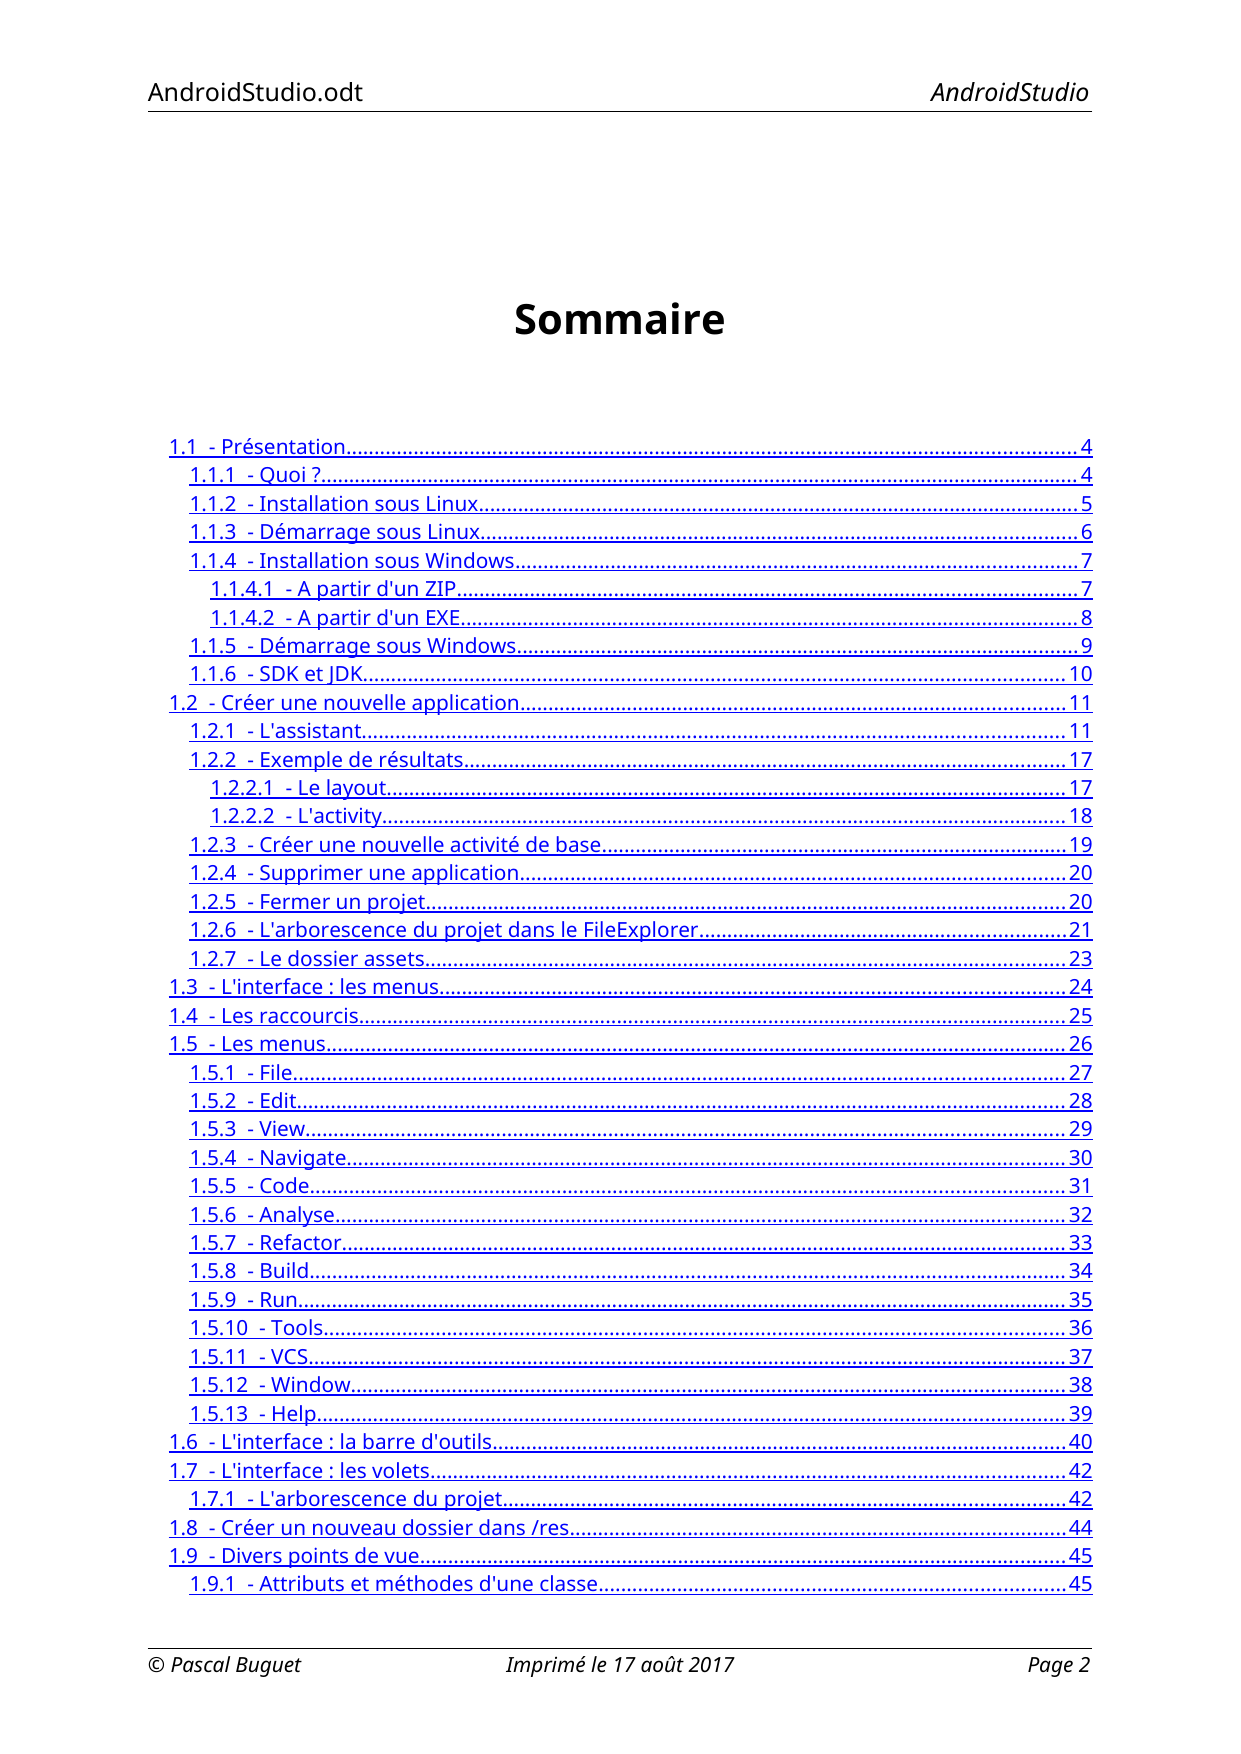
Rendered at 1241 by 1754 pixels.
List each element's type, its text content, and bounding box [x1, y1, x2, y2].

text 1.2.2 - Exemple de résultats 17 [189, 745, 1092, 769]
text 1.5.5 - Code 31 [189, 1171, 1092, 1196]
text 1.1.4.2 - A partir d'un EXE 8 [210, 603, 1092, 627]
text [168, 1452, 1092, 1456]
text 1.8 - Créer un nouveau dossier dans /res 44 [168, 1513, 1092, 1537]
text 1.1.2 - Installation sous Linux 5 [189, 489, 1092, 513]
text 1.5.10 - Tools 36 [189, 1313, 1092, 1338]
text 1.2.2.2 - L'activity 18 [210, 802, 1092, 826]
text 1.2.2.1 - Le layout 17 [210, 773, 1092, 797]
text 1.5.9 - Run 35 [189, 1285, 1092, 1309]
text 1.4 - Les raccourcis 25 [168, 1001, 1092, 1025]
text 1.7.1 - L'arborescence du projet 42 [189, 1484, 1092, 1508]
text 1.1.1 - Quoi ? 4 [189, 460, 1092, 484]
text 1.2.7 - Le dossier assets 23 [189, 944, 1092, 968]
text 1.1.4 - Installation sous Windows 7 [189, 546, 1092, 570]
text 1.9 - Divers points de vue 45 [168, 1541, 1092, 1565]
text [168, 1054, 1092, 1058]
text 1.2.6 - L'arborescence du projet dans le FileExplorer 21 [189, 915, 1092, 939]
text 1.2.5 - Fermer un projet 20 [189, 887, 1092, 911]
text 1.5.7 - Refactor 33 [189, 1228, 1092, 1252]
text 1.1 - Présentation 4 [168, 432, 1092, 456]
text 1.5.8 - Build 34 [189, 1257, 1092, 1281]
text 1.3 - L'interface : les menus 24 [168, 972, 1092, 996]
text 1.1.6 - SDK et JDK 10 [189, 659, 1092, 684]
text 1.5 - Les menus 26 [168, 1029, 1092, 1053]
text 1.5.1 - File 27 [189, 1058, 1092, 1082]
text 1.7 - L'interface : les volets 42 [168, 1456, 1092, 1480]
text 1.5.2 - Edit 28 [189, 1086, 1092, 1110]
text 1.2.1 - L'assistant 11 [189, 716, 1092, 741]
text 1.2 - Créer une nouvelle application 11 [168, 688, 1092, 712]
text 1.2.4 - Supprimer une application 20 [189, 858, 1092, 883]
text 1.2.3 - Créer une nouvelle activité de base 19 [189, 830, 1092, 854]
text [168, 997, 1092, 1001]
text 1.1.3 - Démarrage sous Linux 6 [189, 517, 1092, 541]
text 1.9.1 - Attributs et méthodes d'une classe 45 [189, 1569, 1092, 1594]
text 1.5.4 - Navigate 30 [189, 1143, 1092, 1167]
text Sommaire [148, 290, 1092, 347]
text 1.5.6 - Analyse 32 [189, 1200, 1092, 1224]
text 1.1.4.1 - A partir d'un ZIP 7 [210, 574, 1092, 598]
text 1.6 - L'interface : la barre d'outils 40 [168, 1427, 1092, 1451]
text 1.5.3 - View 29 [189, 1114, 1092, 1139]
text 1.5.11 - VCS 37 [189, 1342, 1092, 1366]
text 1.5.13 - Help 39 [189, 1399, 1092, 1423]
text 1.5.12 - Window 38 [189, 1370, 1092, 1394]
text 1.1.5 - Démarrage sous Windows 9 [189, 631, 1092, 655]
